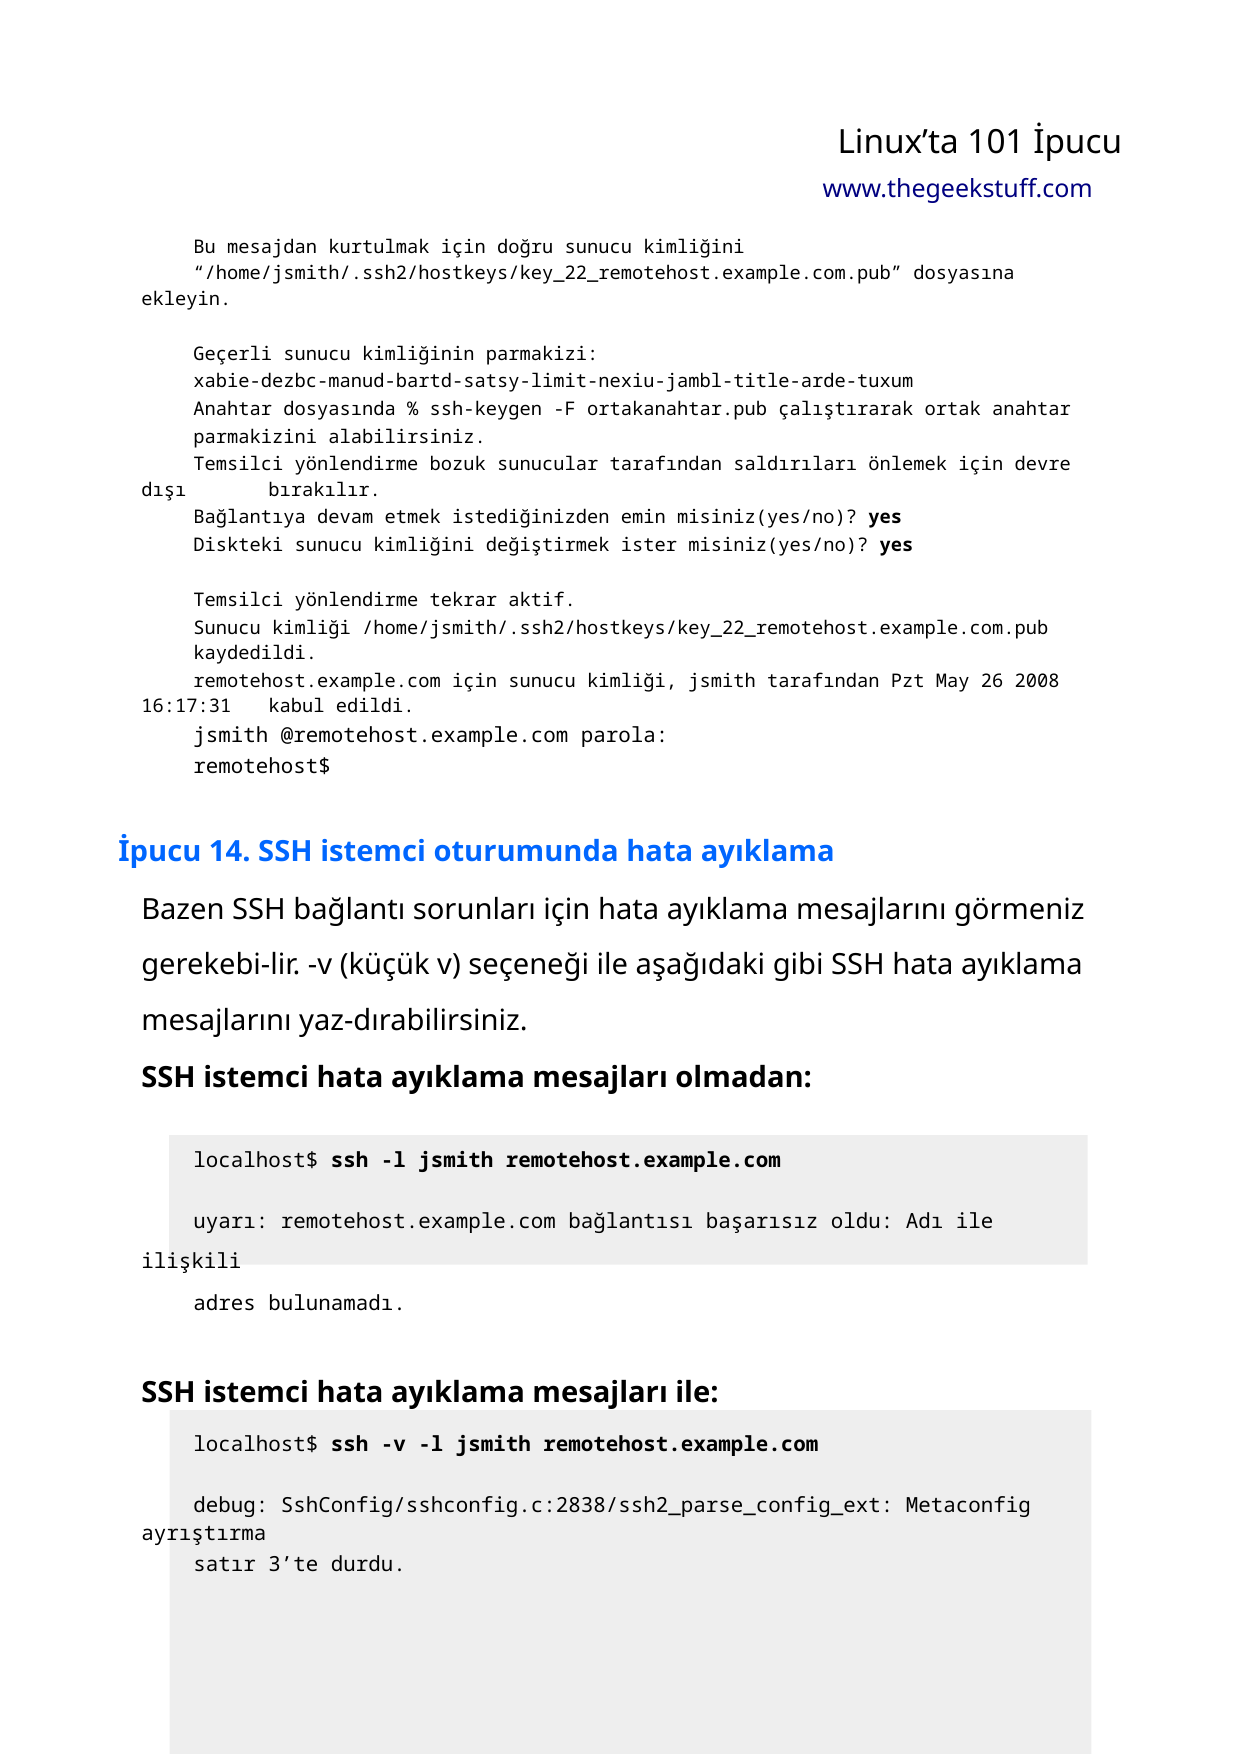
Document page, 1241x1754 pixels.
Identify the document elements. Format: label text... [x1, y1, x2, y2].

text Bazen SSH bağlantı sorunları için hata ayıklama mesajlarını görmeniz gerekebi-lir. -v (küçük v) seçeneği ile aşağıdaki gibi SSH hata ayıklama mesajlarını yaz-dırabilirsiniz. [141, 888, 1099, 1039]
text jsmith @remotehost.example.com parola: [141, 720, 1099, 749]
text Temsilci yönlendirme bozuk sunucular tarafından saldırıları önlemek için devre dışı bırakılır. [141, 451, 1099, 502]
text adres bulunamadı. [141, 1288, 1099, 1316]
text uyarı: remotehost.example.com bağlantısı başarısız oldu: Adı ile ilişkili [141, 1206, 1099, 1274]
text Geçerli sunucu kimliğinin parmakizi: [141, 340, 1099, 366]
text Anahtar dosyasında % ssh-keygen -F ortakanahtar.pub çalıştırarak ortak anahtar [141, 395, 1099, 421]
text parmakizini alabilirsiniz. [141, 423, 1099, 448]
text xabie-dezbc-manud-bartd-satsy-limit-nexiu-jambl-title-arde-tuxum [141, 368, 1099, 393]
text SSH istemci hata ayıklama mesajları ile: [141, 1371, 1099, 1411]
text Bağlantıya devam etmek istediğinizden emin misiniz(yes/no)? yes [141, 504, 1099, 529]
text Sunucu kimliği /home/jsmith/.ssh2/hostkeys/key_22_remotehost.example.com.pub kaydedildi. [141, 614, 1099, 665]
text Bu mesajdan kurtulmak için doğru sunucu kimliğini “/home/jsmith/.ssh2/hostkeys/key_22_remotehost.example.com.pub” dosyasına ekleyin. [141, 234, 1099, 310]
text satır 3’te durdu. [141, 1549, 169, 1577]
text SSH istemci hata ayıklama mesajları olmadan: [141, 1057, 1099, 1096]
text remotehost.example.com için sunucu kimliği, jsmith tarafından Pzt May 26 2008 16:17:31 kabul edildi. [141, 667, 1099, 718]
text remotehost$ [141, 751, 1099, 779]
text Diskteki sunucu kimliğini değiştirmek ister misiniz(yes/no)? yes [141, 531, 1099, 557]
text Temsilci yönlendirme tekrar aktif. [141, 586, 1099, 612]
text İpucu 14. SSH istemci oturumunda hata ayıklama [118, 831, 1099, 870]
text debug: SshConfig/sshconfig.c:2838/ssh2_parse_config_ext: Metaconfig ayrıştırma [141, 1490, 169, 1547]
